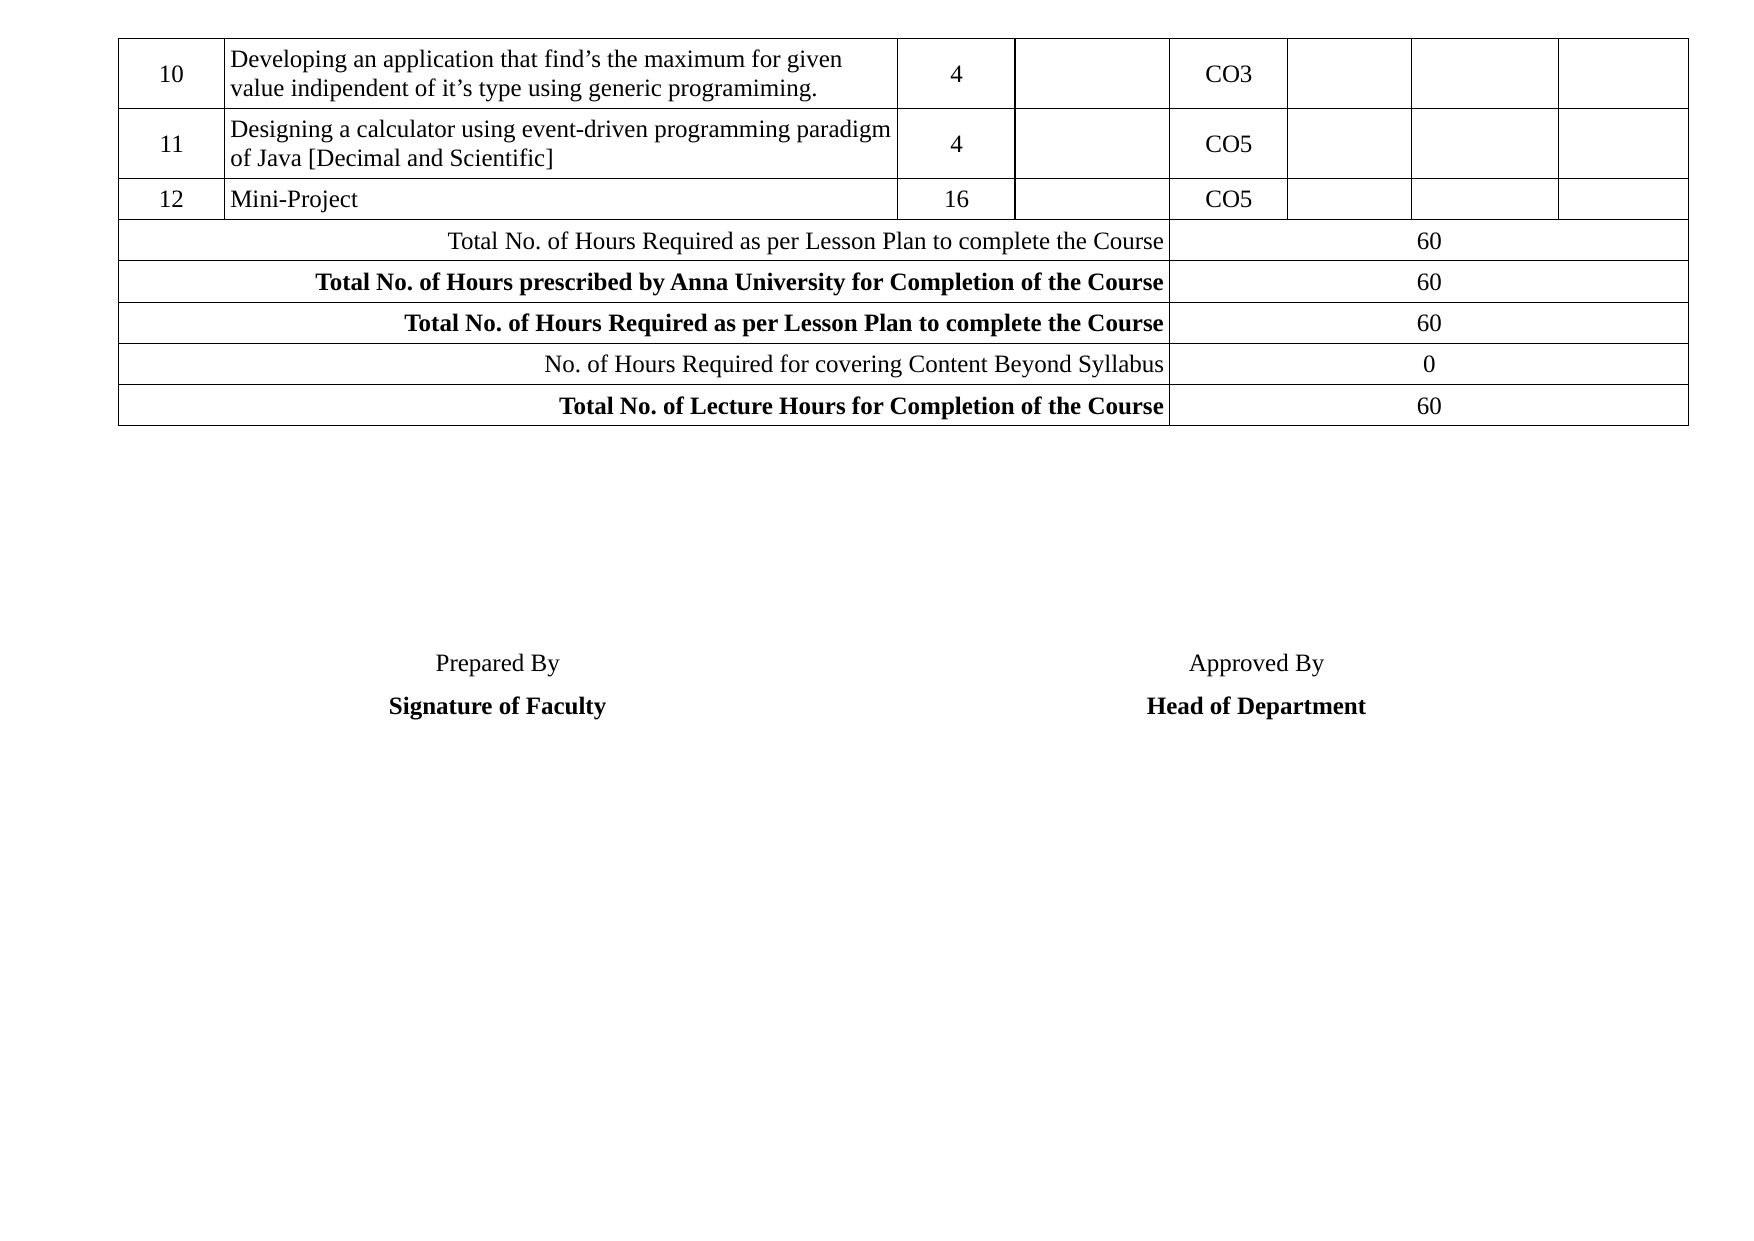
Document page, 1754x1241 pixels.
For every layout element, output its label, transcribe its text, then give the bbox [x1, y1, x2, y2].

table_cell [1016, 109, 1169, 178]
table_cell [1288, 109, 1411, 178]
table_cell [1412, 39, 1558, 108]
table_cell Total No. of Lecture Hours for Completion of the Course [119, 385, 1169, 425]
table_cell Total No. of Hours Required as per Lesson Plan to complete the Course [119, 220, 1169, 260]
table_cell 4 [898, 109, 1014, 178]
table_cell [1559, 179, 1688, 219]
table_cell Total No. of Hours prescribed by Anna University for Completion of the Course [119, 261, 1169, 302]
table_cell 11 [119, 109, 224, 178]
table_header Prepared By Signature of Faculty [118, 642, 877, 725]
table_cell 0 [1170, 344, 1688, 384]
table_cell [1288, 39, 1411, 108]
table_cell 10 [119, 39, 224, 108]
table_cell [1288, 179, 1411, 219]
table_cell [1016, 179, 1169, 219]
table_cell Developing an application that find’s the maximum for given value indipendent of it’s type using generic programiming. [225, 39, 897, 108]
table_cell [1412, 179, 1558, 219]
table_cell CO3 [1170, 39, 1287, 108]
table_cell 12 [119, 179, 224, 219]
table_cell [1559, 109, 1688, 178]
table_cell [1016, 39, 1169, 108]
table_cell Mini-Project [225, 179, 897, 219]
table_cell CO5 [1170, 179, 1287, 219]
table_cell 4 [898, 39, 1014, 108]
table_cell 60 [1170, 261, 1688, 302]
table_cell 60 [1170, 385, 1688, 425]
table_cell No. of Hours Required for covering Content Beyond Syllabus [119, 344, 1169, 384]
table_cell 60 [1170, 220, 1688, 260]
table_cell [1412, 109, 1558, 178]
table_cell Designing a calculator using event-driven programming paradigm of Java [Decimal and Scientific] [225, 109, 897, 178]
table_cell Total No. of Hours Required as per Lesson Plan to complete the Course [119, 303, 1169, 343]
table_cell 16 [898, 179, 1014, 219]
table_cell [1559, 39, 1688, 108]
table_cell CO5 [1170, 109, 1287, 178]
table_cell 60 [1170, 303, 1688, 343]
table_header Approved By Head of Department [877, 642, 1636, 725]
